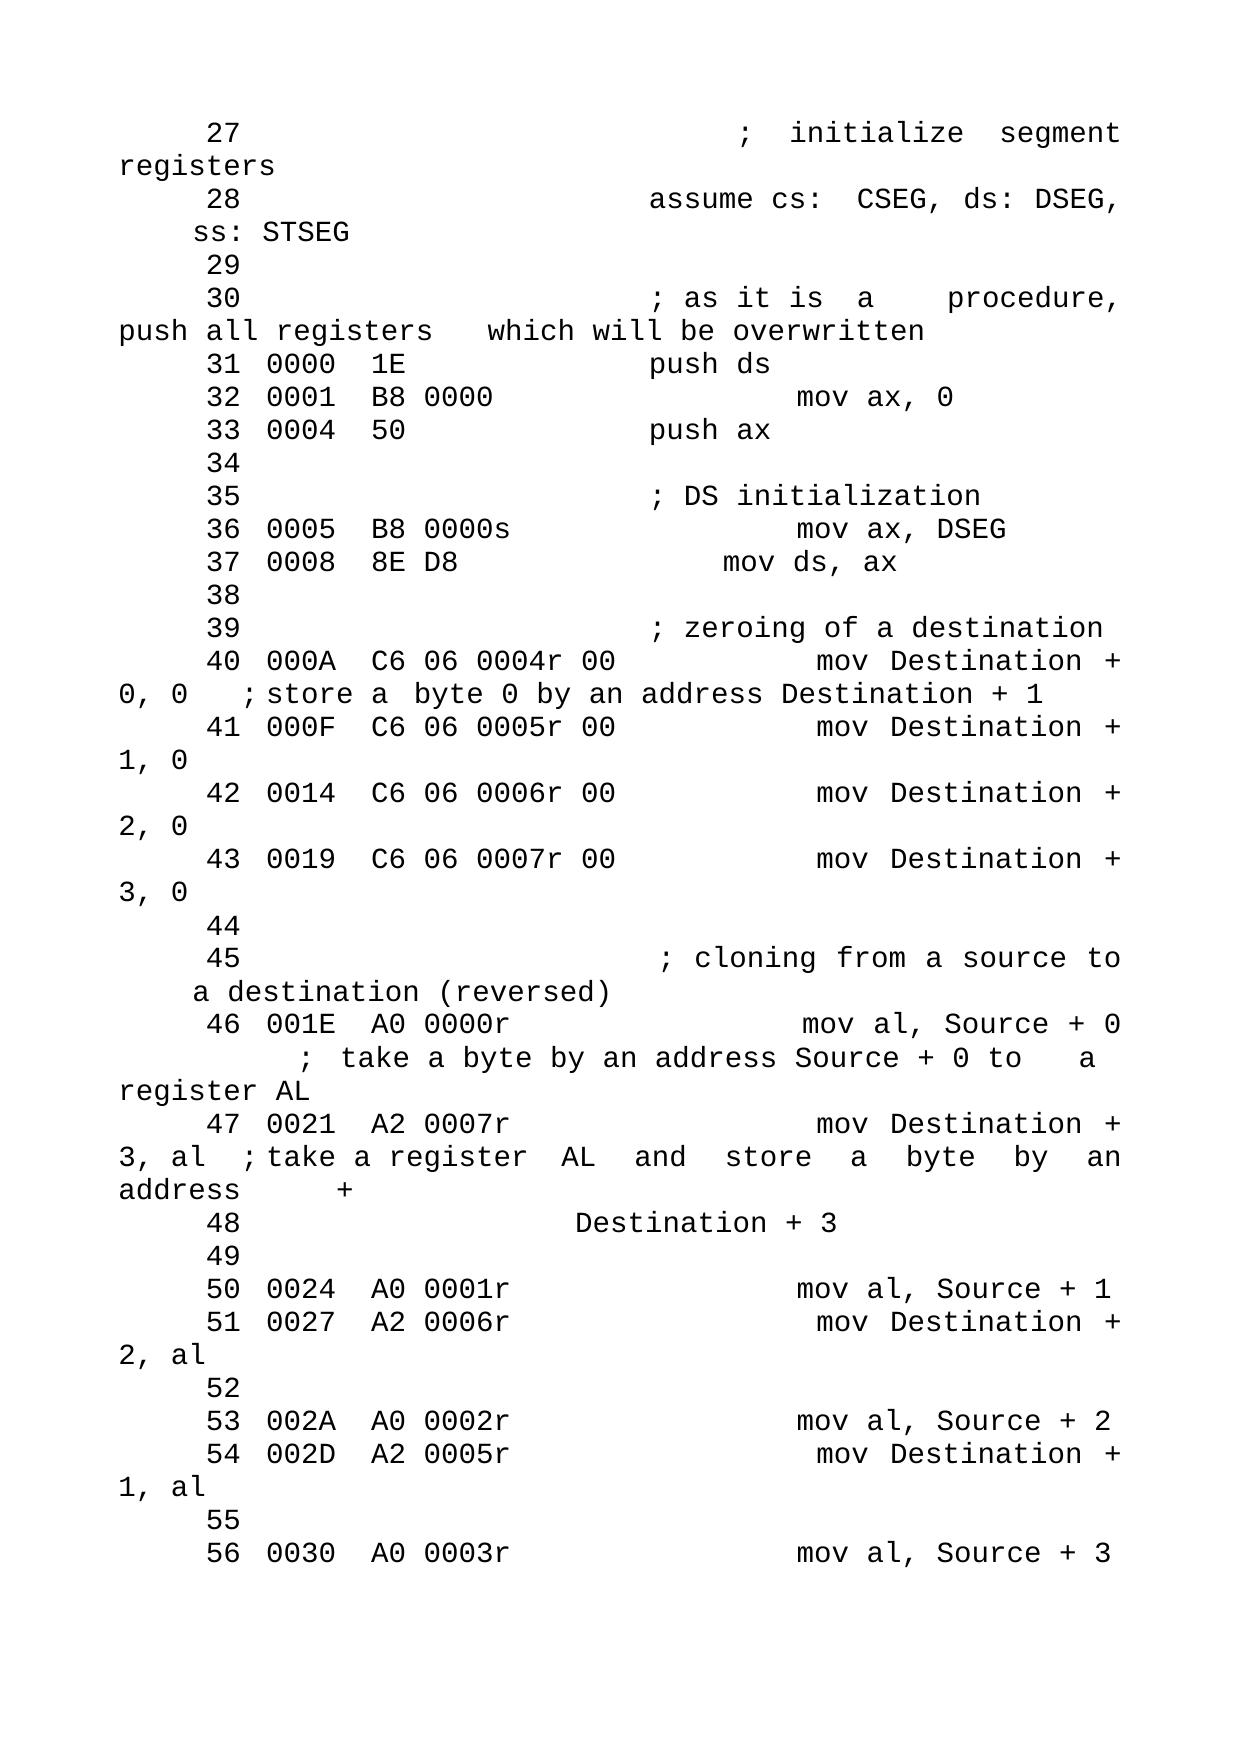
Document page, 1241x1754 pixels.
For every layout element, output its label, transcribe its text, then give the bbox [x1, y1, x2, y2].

text 49 [118, 1241, 1122, 1274]
text 31 0000 1E push ds [118, 349, 1122, 382]
text 41 000F C6 06 0005r 00 mov Destination + 1, 0 [118, 712, 1122, 778]
text 53 002A A0 0002r mov al, Source + 2 [118, 1406, 1122, 1439]
text 34 [118, 448, 1122, 481]
text 50 0024 A0 0001r mov al, Source + 1 [118, 1274, 1122, 1307]
text 30 ; as it is a procedure, push all registers which will be overwritten [118, 283, 1122, 349]
text 42 0014 C6 06 0006r 00 mov Destination + 2, 0 [118, 778, 1122, 844]
text 46 001E A0 0000r mov al, Source + 0 ; take a byte by an address Source + 0 to a register AL [118, 1010, 1122, 1109]
text 38 [118, 580, 1122, 613]
text 32 0001 B8 0000 mov ax, 0 [118, 382, 1122, 415]
text 39 ; zeroing of a destination [118, 613, 1122, 646]
text 28 assume cs: CSEG, ds: DSEG, ss: STSEG [118, 184, 1122, 250]
text 27 ; initialize segment registers [118, 118, 1122, 184]
text 33 0004 50 push ax [118, 415, 1122, 448]
text 55 [118, 1505, 1122, 1538]
text 45 ; cloning from a source to a destination (reversed) [118, 944, 1122, 1010]
text 40 000A C6 06 0004r 00 mov Destination + 0, 0 ; store a byte 0 by an address Destination + 1 [118, 646, 1122, 712]
text 44 [118, 911, 1122, 944]
text 37 0008 8E D8 mov ds, ax [118, 547, 1122, 580]
text 52 [118, 1373, 1122, 1406]
text 29 [118, 250, 1122, 283]
text 35 ; DS initialization [118, 481, 1122, 514]
text 48 Destination + 3 [118, 1208, 1122, 1241]
text 47 0021 A2 0007r mov Destination + 3, al ; take a register AL and store a byte by an address + [118, 1109, 1122, 1208]
text 51 0027 A2 0006r mov Destination + 2, al [118, 1307, 1122, 1373]
text 56 0030 A0 0003r mov al, Source + 3 [118, 1538, 1122, 1571]
text 36 0005 B8 0000s mov ax, DSEG [118, 514, 1122, 547]
text 43 0019 C6 06 0007r 00 mov Destination + 3, 0 [118, 844, 1122, 911]
text 54 002D A2 0005r mov Destination + 1, al [118, 1439, 1122, 1505]
